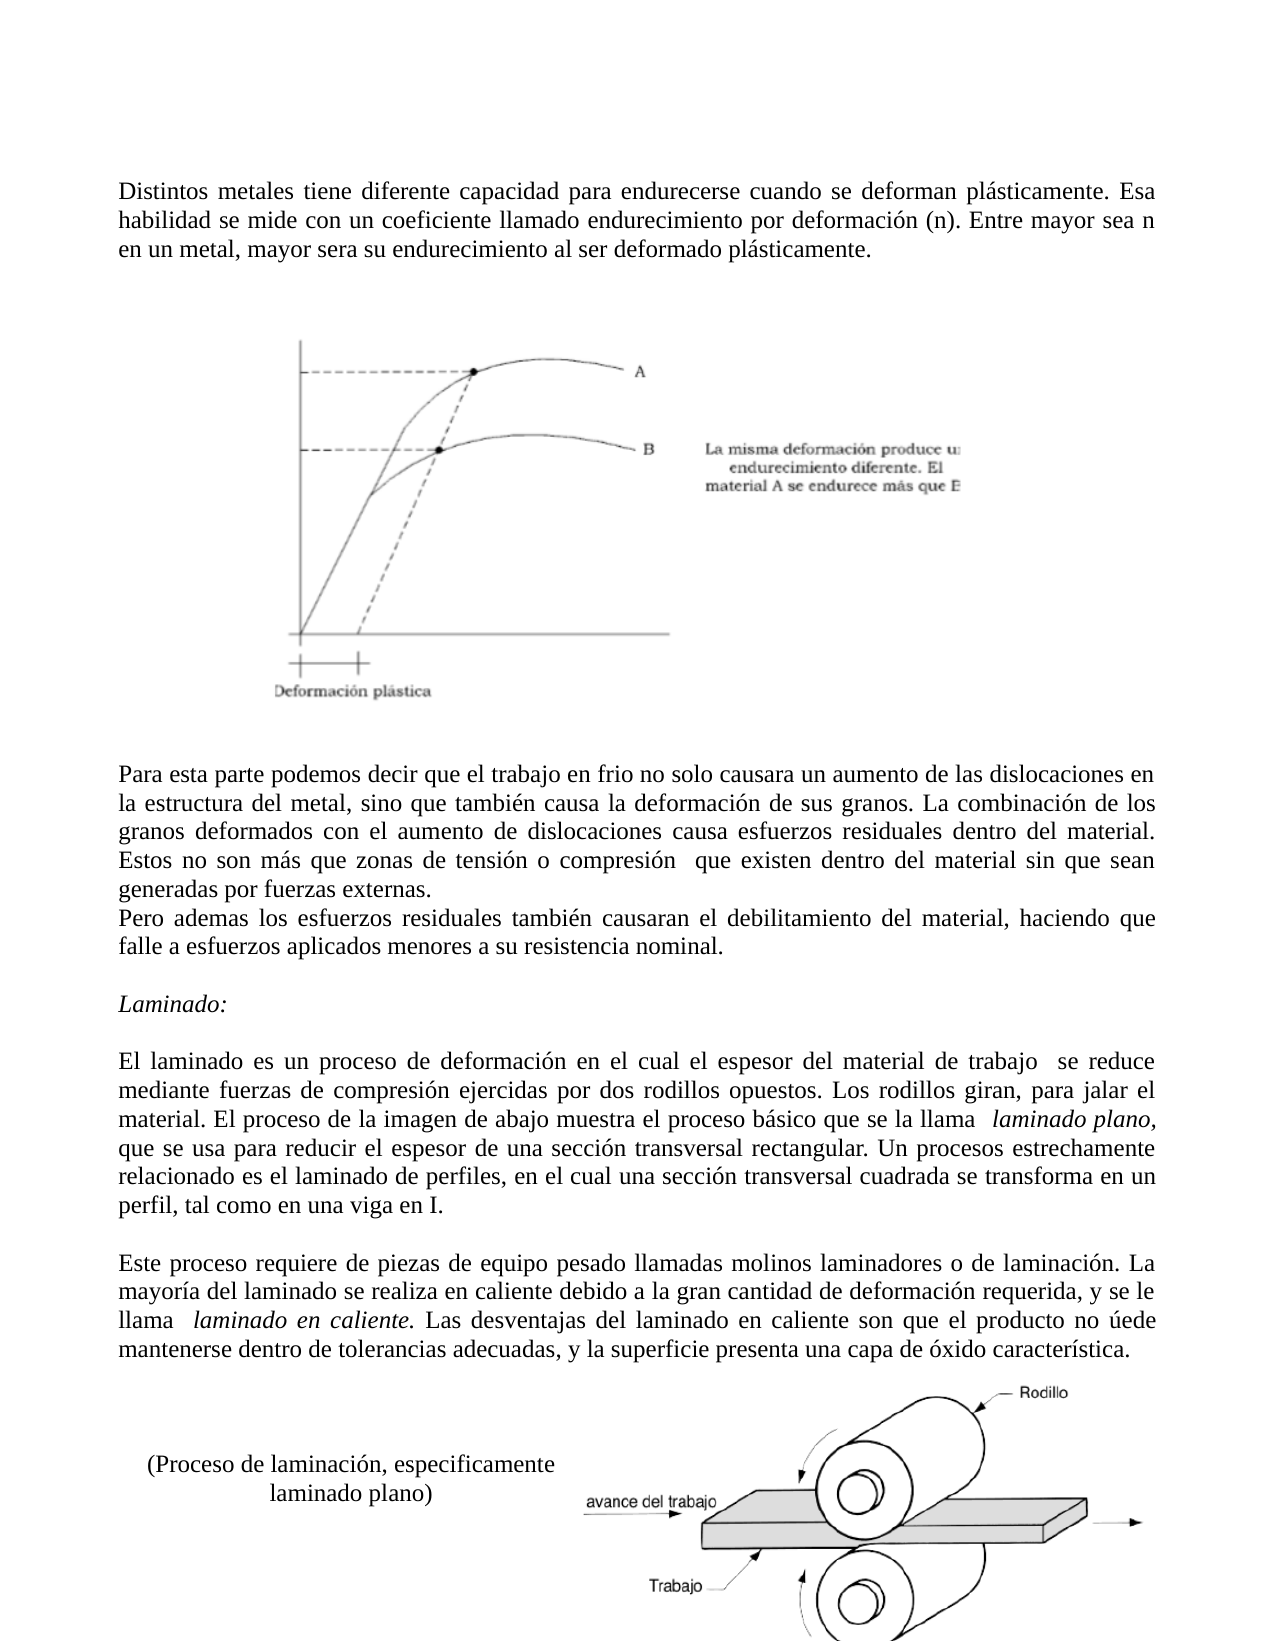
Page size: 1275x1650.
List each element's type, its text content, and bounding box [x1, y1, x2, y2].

picture [583, 1364, 1201, 1641]
text Para esta parte podemos decir que el trabajo en frio no solo causara un aumento de las dislocaciones en la estructura del metal, sino que también causa la deformación de sus granos. La combinación de los granos deformados con el aumento de dislocaciones causa esfuerzos residuales dentro del material. Estos no son más que zonas de tensión o compresión que existen dentro del material sin que sean generadas por fuerzas externas. [118, 759, 1157, 903]
text Distintos metales tiene diferente capacidad para endurecerse cuando se deforman plásticamente. Esa habilidad se mide con un coeficiente llamado endurecimiento por deformación (n). Entre mayor sea n en un metal, mayor sera su endurecimiento al ser deformado plásticamente. [118, 176, 1157, 263]
text El laminado es un proceso de deformación en el cual el espesor del material de trabajo se reduce mediante fuerzas de compresión ejercidas por dos rodillos opuestos. Los rodillos giran, para jalar el material. El proceso de la imagen de abajo muestra el proceso básico que se la llama laminado plano, que se usa para reducir el espesor de una sección transversal rectangular. Un procesos estrechamente relacionado es el laminado de perfiles, en el cual una sección transversal cuadrada se transforma en un perfil, tal como en una viga en I. [118, 1046, 1157, 1219]
text Este proceso requiere de piezas de equipo pesado llamadas molinos laminadores o de laminación. La mayoría del laminado se realiza en caliente debido a la gran cantidad de deformación requerida, y se le llama laminado en caliente. Las desventajas del laminado en caliente son que el producto no úede mantenerse dentro de tolerancias adecuadas, y la superficie presenta una capa de óxido característica. [118, 1248, 1157, 1363]
text (Proceso de laminación, especificamente laminado plano) [118, 1449, 583, 1506]
picture [212, 332, 1063, 731]
text Pero ademas los esfuerzos residuales también causaran el debilitamiento del material, haciendo que falle a esfuerzos aplicados menores a su resistencia nominal. [118, 903, 1157, 960]
text Laminado: [118, 989, 1157, 1018]
